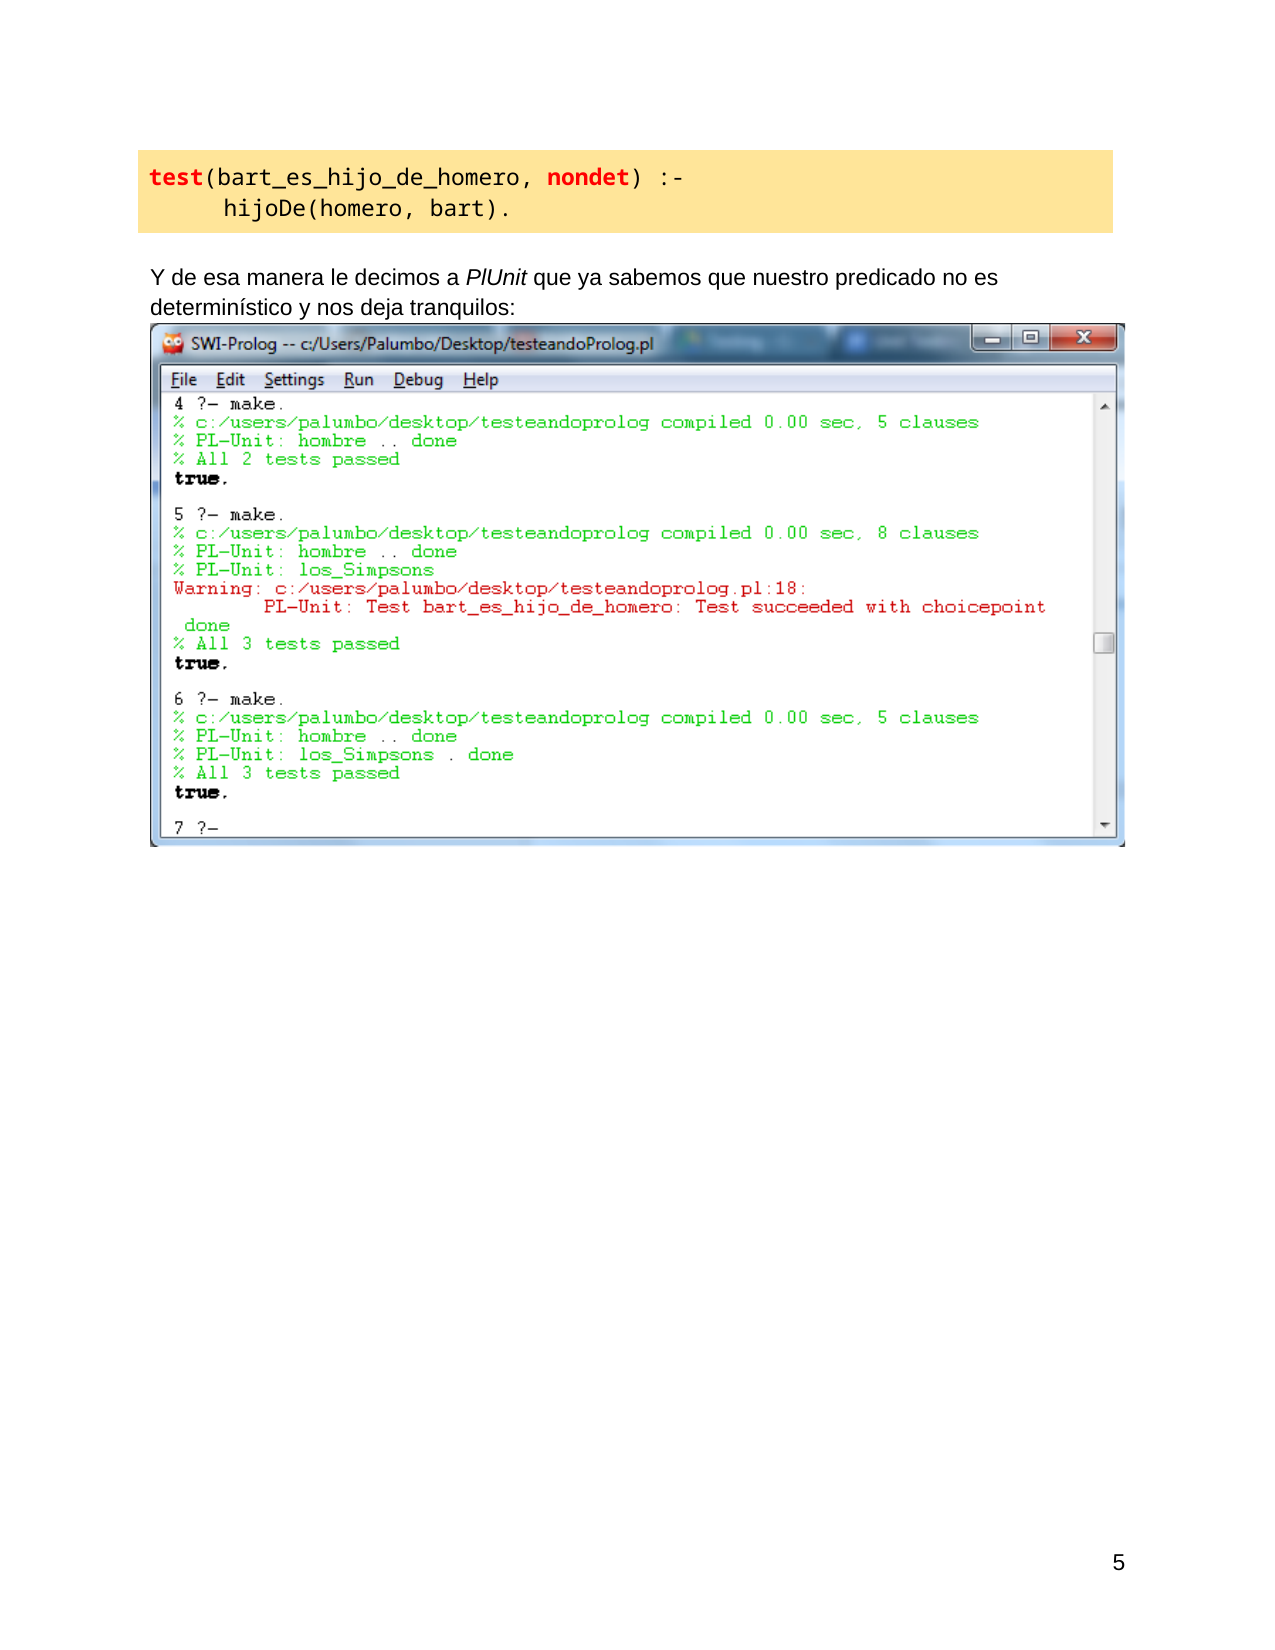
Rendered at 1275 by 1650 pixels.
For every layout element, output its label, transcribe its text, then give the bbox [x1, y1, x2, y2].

text Y de esa manera le decimos a PlUnit que ya sabemos que nuestro predicado no es determinístico y nos deja tranquilos: [150, 263, 1125, 320]
table_header test(bart_es_hijo_de_homero, nondet) :- hijoDe(homero, bart). [138, 150, 1113, 233]
picture [150, 323, 1125, 847]
